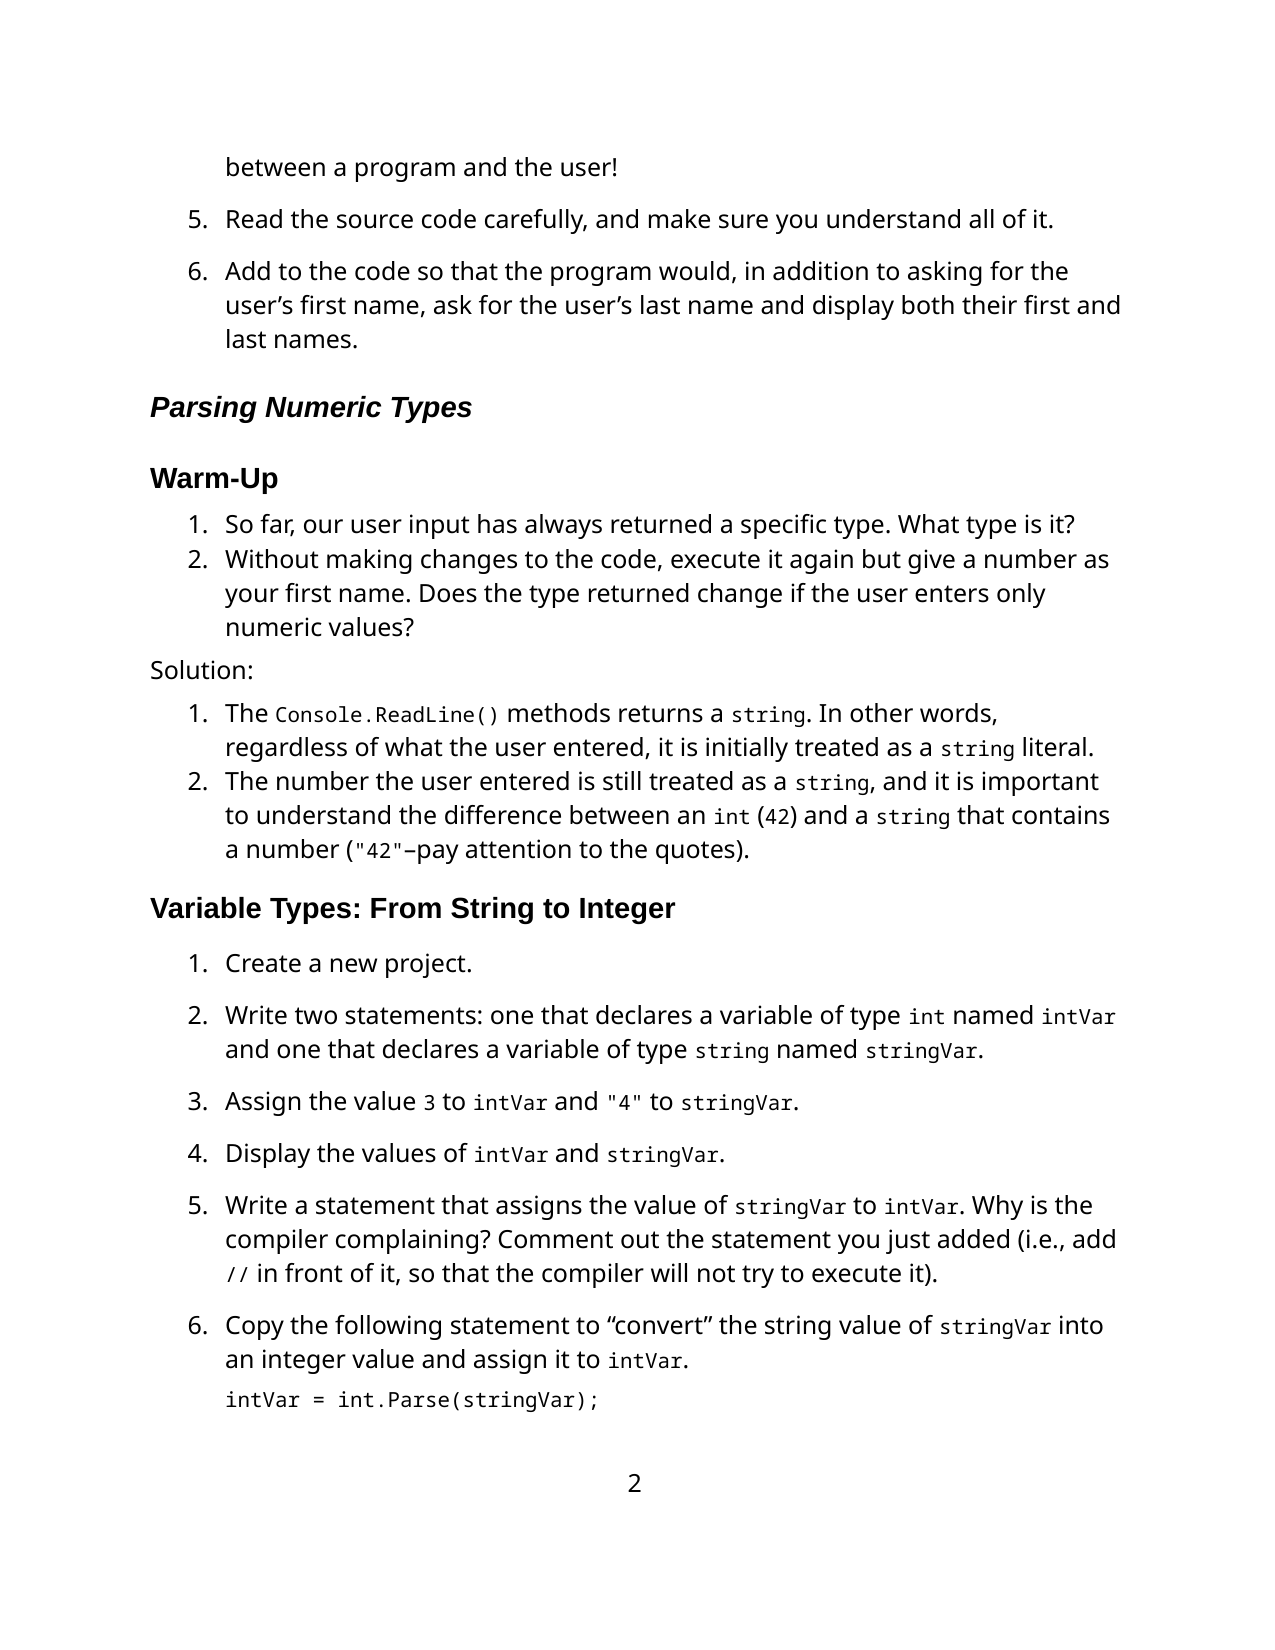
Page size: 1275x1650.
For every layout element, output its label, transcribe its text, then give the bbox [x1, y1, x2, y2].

list Display the values of intVar and stringVar. [187, 1136, 1125, 1170]
text Solution: [150, 652, 1125, 686]
list intVar = int.Parse(stringVar); [187, 1385, 1125, 1413]
list Assign the value 3 to intVar and "4" to stringVar. [187, 1084, 1125, 1118]
subtitle Variable Types: From String to Integer [150, 891, 1125, 924]
list The Console.ReadLine() methods returns a string. In other words, regardless of what the user entered, it is initially treated as a string literal. [187, 695, 1125, 763]
list So far, our user input has always returned a specific type. What type is it? [187, 507, 1125, 541]
list Create a new project. [187, 946, 1125, 980]
list The number the user entered is still treated as a string, and it is important to understand the difference between an int (42) and a string that contains a number ("42"–pay attention to the quotes). [187, 763, 1125, 866]
list Without making changes to the code, execute it again but give a number as your first name. Does the type returned change if the user enters only numeric values? [187, 541, 1125, 643]
subtitle Parsing Numeric Types [150, 390, 1125, 424]
list Copy the following statement to “convert” the string value of stringVar into an integer value and assign it to intVar. [187, 1308, 1125, 1376]
list Read the source code carefully, and make sure you understand all of it. [187, 202, 1125, 236]
list Add to the code so that the program would, in addition to asking for the user’s first name, ask for the user’s last name and display both their first and last names. [187, 254, 1125, 356]
subtitle Warm-Up [150, 461, 1125, 495]
list Write two statements: one that declares a variable of type int named intVar and one that declares a variable of type string named stringVar. [187, 998, 1125, 1066]
list between a program and the user! [187, 150, 1125, 184]
list Write a statement that assigns the value of stringVar to intVar. Why is the compiler complaining? Comment out the statement you just added (i.e., add // in front of it, so that the compiler will not try to execute it). [187, 1188, 1125, 1290]
